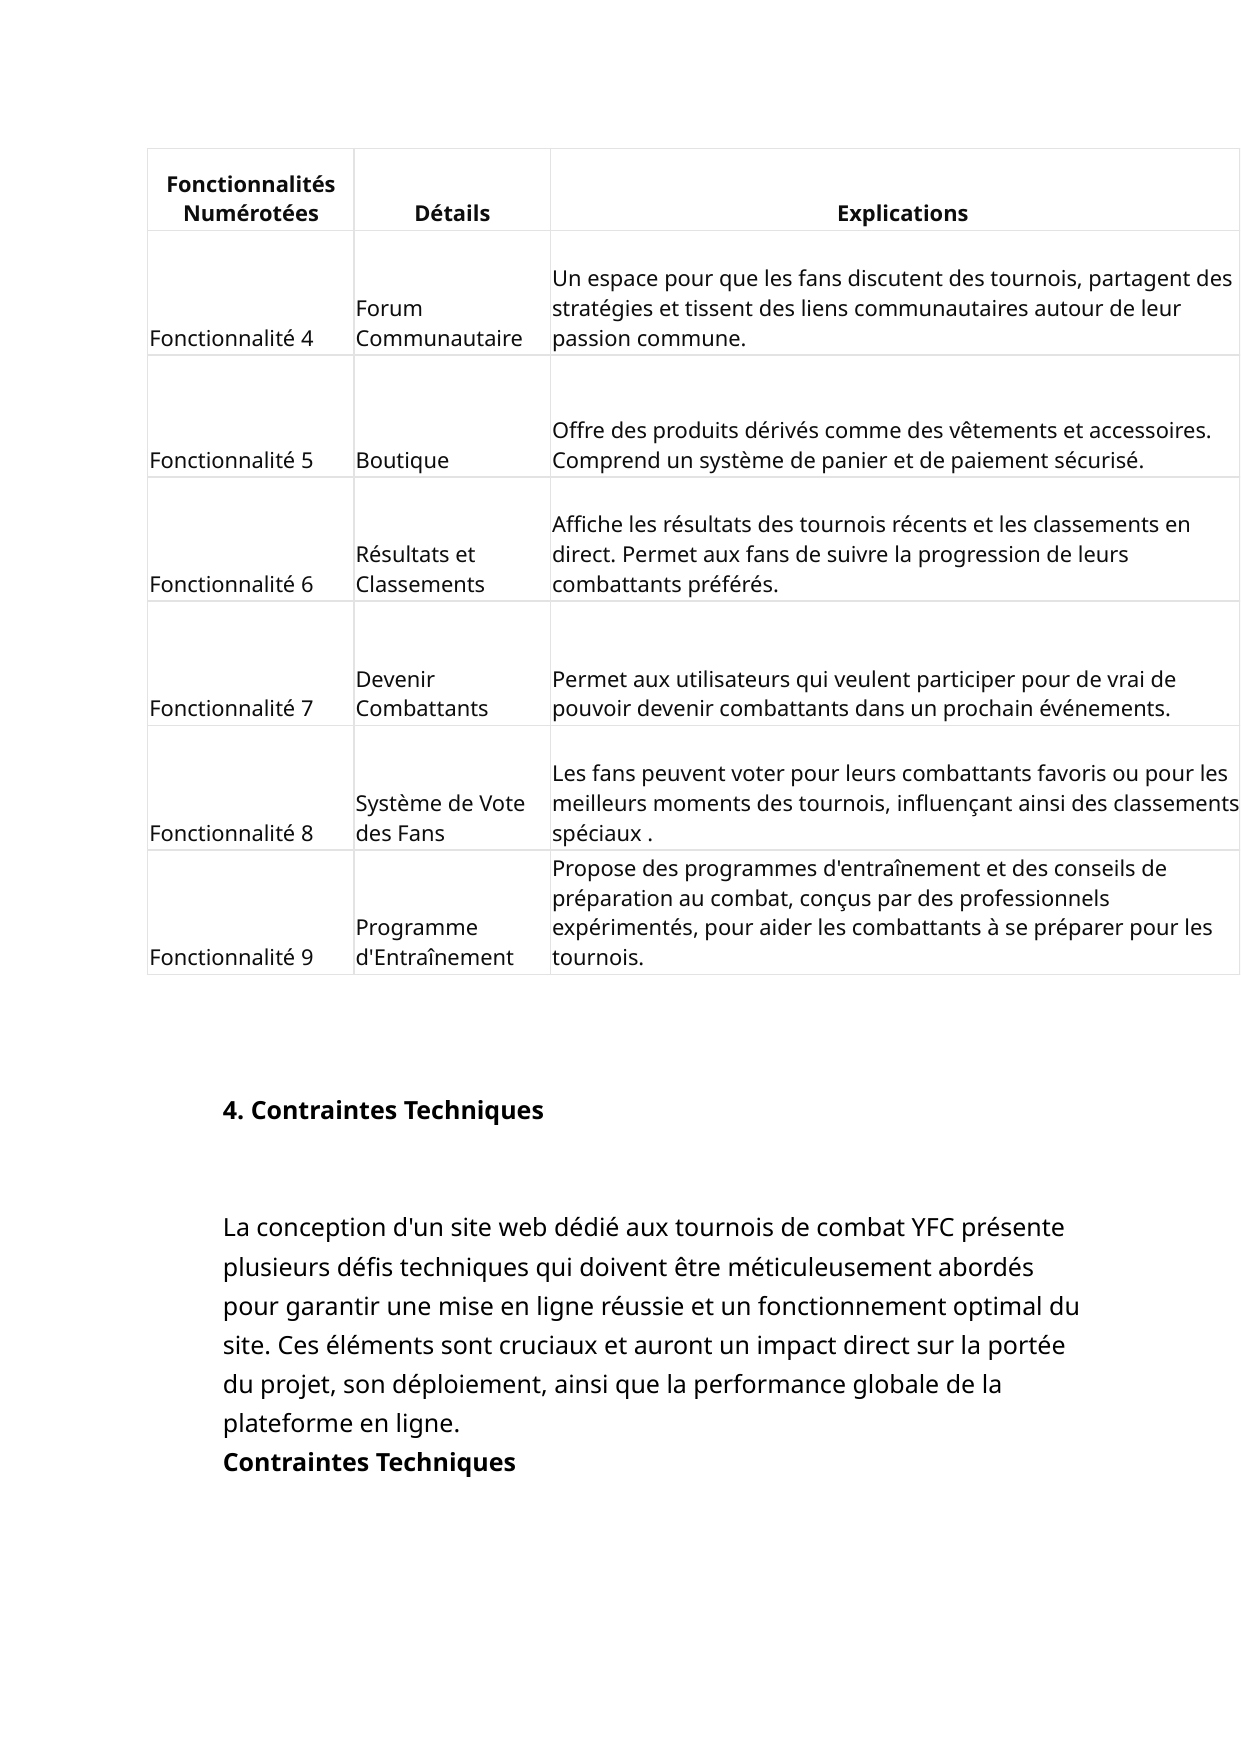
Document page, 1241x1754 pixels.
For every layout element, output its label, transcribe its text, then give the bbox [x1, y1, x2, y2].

table_cell Boutique [355, 356, 550, 476]
table_cell Devenir Combattants [355, 602, 550, 725]
table_cell Affiche les résultats des tournois récents et les classements en direct. Permet aux fans de suivre la progression de leurs combattants préférés. [551, 478, 1239, 600]
list La conception d'un site web dédié aux tournois de combat YFC présente plusieurs défis techniques qui doivent être méticuleusement abordés pour garantir une mise en ligne réussie et un fonctionnement optimal du site. Ces éléments sont cruciaux et auront un impact direct sur la portée du projet, son déploiement, ainsi que la performance globale de la plateforme en ligne. [223, 1210, 1093, 1440]
table_cell Propose des programmes d'entraînement et des conseils de préparation au combat, conçus par des professionnels expérimentés, pour aider les combattants à se préparer pour les tournois. [551, 851, 1239, 973]
table_cell Fonctionnalité 8 [148, 726, 353, 849]
table_header Fonctionnalités Numérotées [148, 149, 353, 230]
table_cell Forum Communautaire [355, 231, 550, 354]
list 4. Contraintes Techniques [223, 1092, 1093, 1205]
table_header Explications [551, 149, 1239, 230]
table_cell Fonctionnalité 4 [148, 231, 353, 354]
table_cell Les fans peuvent voter pour leurs combattants favoris ou pour les meilleurs moments des tournois, influençant ainsi des classements spéciaux . [551, 726, 1239, 849]
list Contraintes Techniques [223, 1445, 1093, 1557]
table_cell Système de Vote des Fans [355, 726, 550, 849]
table_cell Permet aux utilisateurs qui veulent participer pour de vrai de pouvoir devenir combattants dans un prochain événements. [551, 602, 1239, 725]
table_header Détails [355, 149, 550, 230]
table_cell Fonctionnalité 6 [148, 478, 353, 600]
table_cell Fonctionnalité 9 [148, 851, 353, 973]
table_cell Résultats et Classements [355, 478, 550, 600]
table_cell Un espace pour que les fans discutent des tournois, partagent des stratégies et tissent des liens communautaires autour de leur passion commune. [551, 231, 1239, 354]
table_cell Fonctionnalité 5 [148, 356, 353, 476]
table_cell Fonctionnalité 7 [148, 602, 353, 725]
table_cell Programme d'Entraînement [355, 851, 550, 973]
table_cell Offre des produits dérivés comme des vêtements et accessoires. Comprend un système de panier et de paiement sécurisé. [551, 356, 1239, 476]
